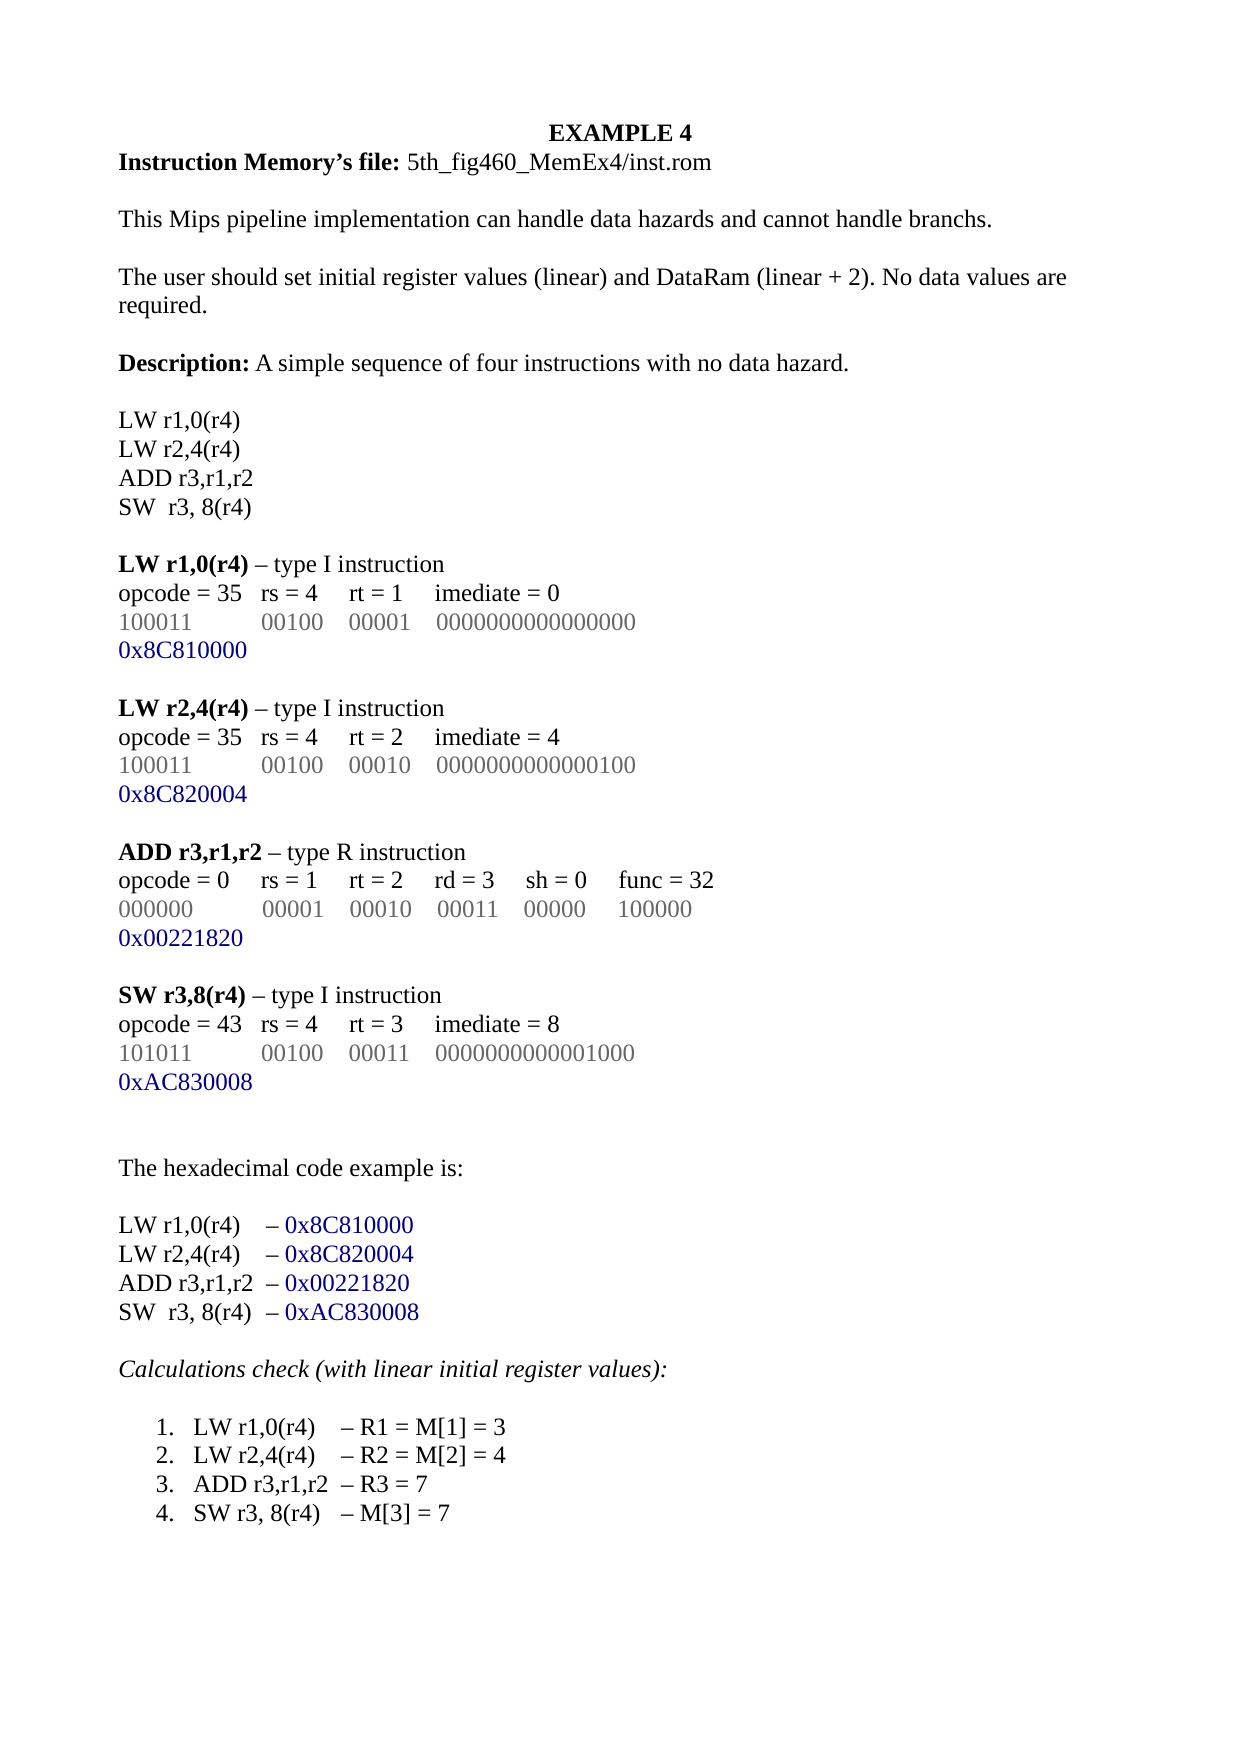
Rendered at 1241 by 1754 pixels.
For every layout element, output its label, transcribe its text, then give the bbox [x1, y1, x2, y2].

text opcode = 43 rs = 4 rt = 3 imediate = 8 [118, 1009, 1122, 1038]
text Description: A simple sequence of four instructions with no data hazard. [118, 348, 1122, 377]
text 0x8C810000 [118, 636, 1122, 664]
text Calculations check (with linear initial register values): [118, 1354, 1122, 1383]
text LW r1,0(r4) – 0x8C810000 [118, 1211, 1122, 1239]
text 0xAC830008 [118, 1067, 1122, 1096]
text SW r3,8(r4) – type I instruction [118, 981, 1122, 1009]
text EXAMPLE 4 [118, 118, 1122, 147]
list LW r1,0(r4) – R1 = M[1] = 3 [156, 1412, 1122, 1441]
text ADD r3,r1,r2 – 0x00221820 [118, 1268, 1122, 1297]
text SW r3, 8(r4) [118, 492, 1122, 521]
text The user should set initial register values (linear) and DataRam (linear + 2). No data values are required. [118, 262, 1122, 319]
text 100011 00100 00010 0000000000000100 [118, 751, 1122, 779]
text LW r1,0(r4) [118, 406, 1122, 434]
text LW r2,4(r4) – type I instruction [118, 693, 1122, 722]
text The hexadecimal code example is: [118, 1153, 1122, 1182]
text opcode = 35 rs = 4 rt = 2 imediate = 4 [118, 722, 1122, 751]
text 0x8C820004 [118, 779, 1122, 808]
text Instruction Memory’s file: 5th_fig460_MemEx4/inst.rom [118, 147, 1122, 176]
list ADD r3,r1,r2 – R3 = 7 [156, 1469, 1122, 1498]
list SW r3, 8(r4) – M[3] = 7 [156, 1498, 1122, 1527]
text LW r1,0(r4) – type I instruction [118, 549, 1122, 578]
text 101011 00100 00011 0000000000001000 [118, 1038, 1122, 1067]
text This Mips pipeline implementation can handle data hazards and cannot handle branchs. [118, 204, 1122, 233]
text opcode = 35 rs = 4 rt = 1 imediate = 0 [118, 578, 1122, 607]
text LW r2,4(r4) – 0x8C820004 [118, 1239, 1122, 1268]
text opcode = 0 rs = 1 rt = 2 rd = 3 sh = 0 func = 32 [118, 866, 1122, 894]
text ADD r3,r1,r2 [118, 463, 1122, 492]
text 100011 00100 00001 0000000000000000 [118, 607, 1122, 636]
text 000000 00001 00010 00011 00000 100000 [118, 894, 1122, 923]
text ADD r3,r1,r2 – type R instruction [118, 837, 1122, 866]
text SW r3, 8(r4) – 0xAC830008 [118, 1297, 1122, 1326]
list LW r2,4(r4) – R2 = M[2] = 4 [156, 1441, 1122, 1469]
text LW r2,4(r4) [118, 434, 1122, 463]
text 0x00221820 [118, 923, 1122, 952]
